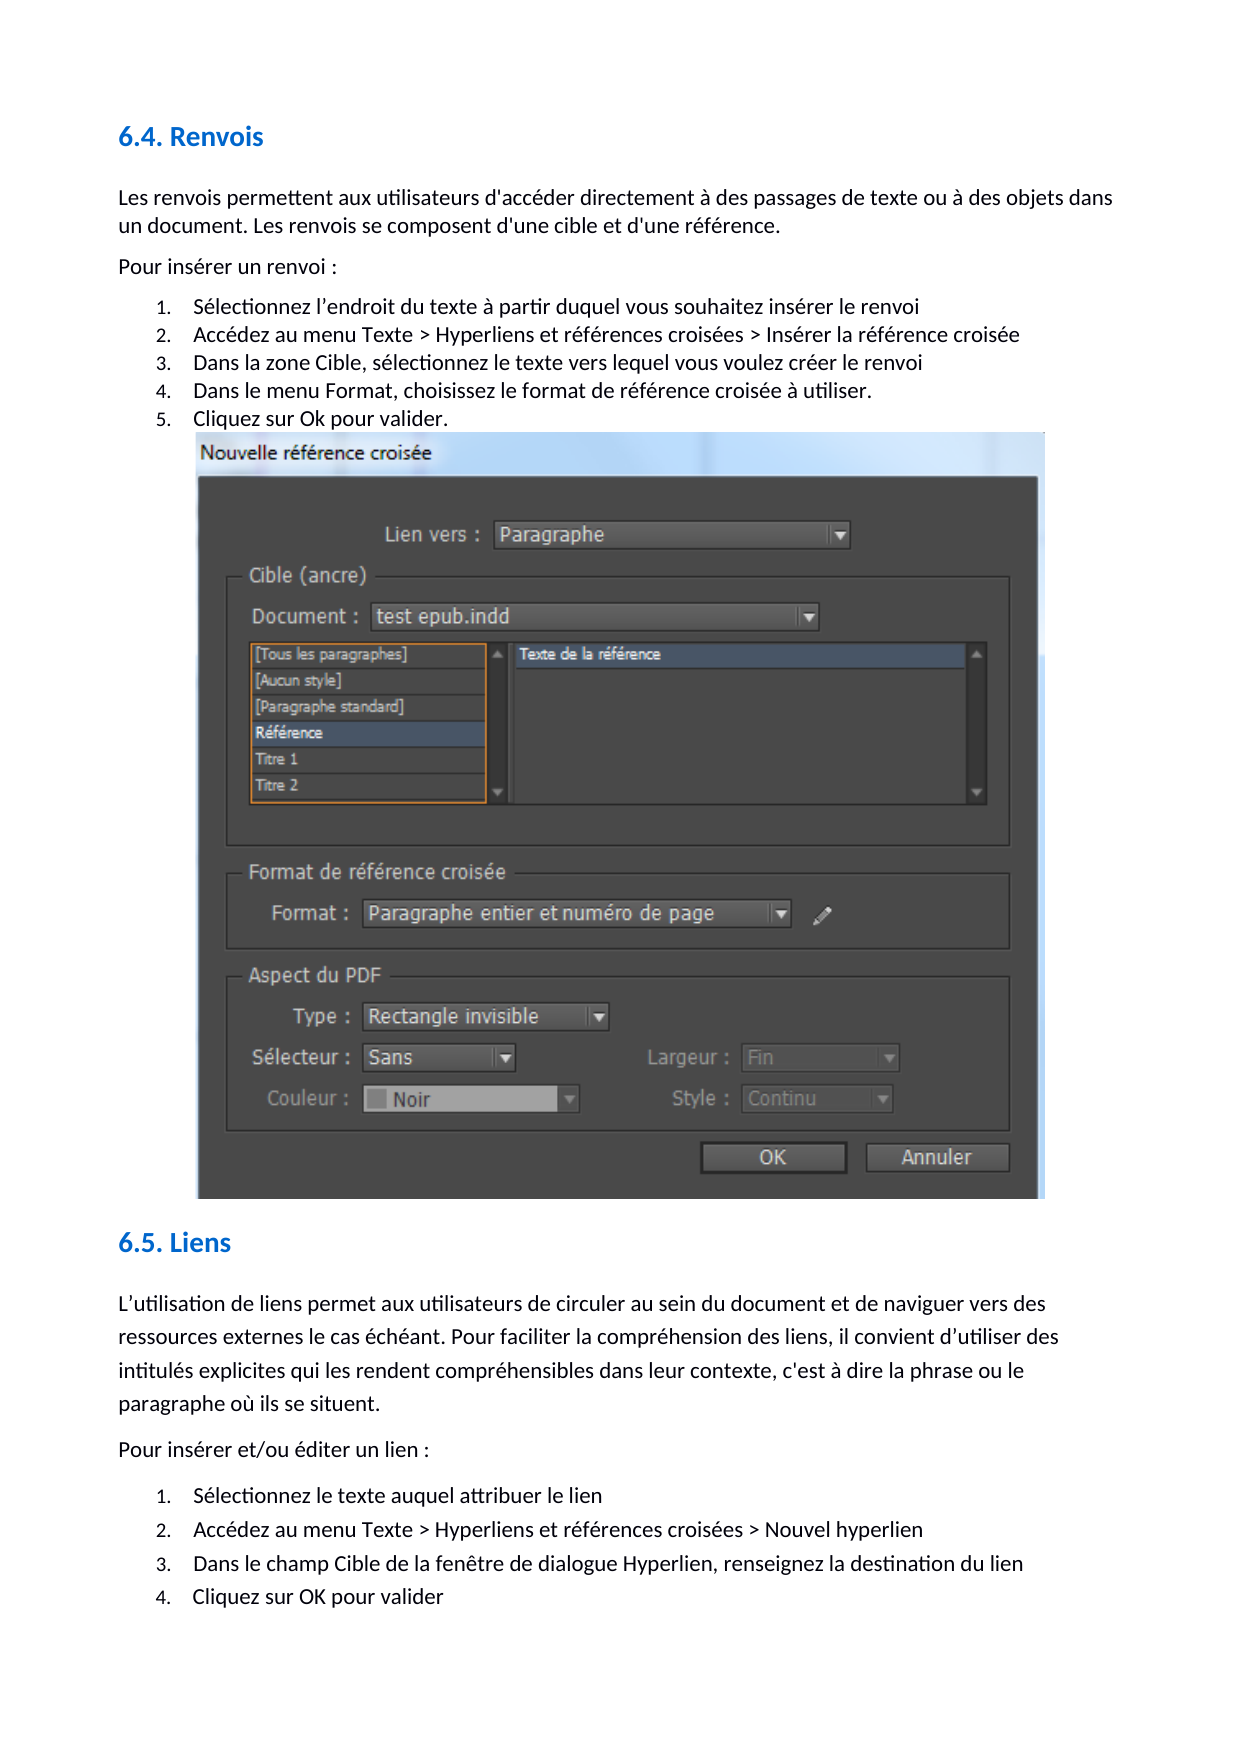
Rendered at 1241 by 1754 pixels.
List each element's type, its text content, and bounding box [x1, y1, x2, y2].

text Pour insérer un renvoi : [118, 252, 1122, 280]
picture [195, 432, 1045, 1199]
list Cliquez sur Ok pour valider. [156, 404, 1122, 432]
list Accédez au menu Texte > Hyperliens et références croisées > Nouvel hyperlien [156, 1515, 1122, 1543]
list Sélectionnez le texte auquel attribuer le lien [156, 1482, 1122, 1509]
subtitle 6.5. Liens [118, 1224, 1122, 1259]
text Les renvois permettent aux utilisateurs d'accéder directement à des passages de texte ou à des objets dans un document. Les renvois se composent d'une cible et d'une référence. [118, 183, 1122, 239]
list Cliquez sur OK pour valider [155, 1582, 1122, 1610]
list Dans la zone Cible, sélectionnez le texte vers lequel vous voulez créer le renvoi [156, 348, 1122, 376]
list Dans le champ Cible de la fenêtre de dialogue Hyperlien, renseignez la destination du lien [156, 1549, 1122, 1577]
list Sélectionnez l’endroit du texte à partir duquel vous souhaitez insérer le renvoi [156, 292, 1122, 320]
text Pour insérer et/ou éditer un lien : [118, 1436, 1122, 1463]
list Accédez au menu Texte > Hyperliens et références croisées > Insérer la référence croisée [156, 320, 1122, 348]
text L’utilisation de liens permet aux utilisateurs de circuler au sein du document et de naviguer vers des ressources externes le cas échéant. Pour faciliter la compréhension des liens, il convient d’utiliser des intitulés explicites qui les rendent compréhensibles dans leur contexte, c'est à dire la phrase ou le paragraphe où ils se situent. [118, 1289, 1122, 1417]
list Dans le menu Format, choisissez le format de référence croisée à utiliser. [156, 376, 1122, 404]
subtitle 6.4. Renvois [118, 118, 1122, 154]
